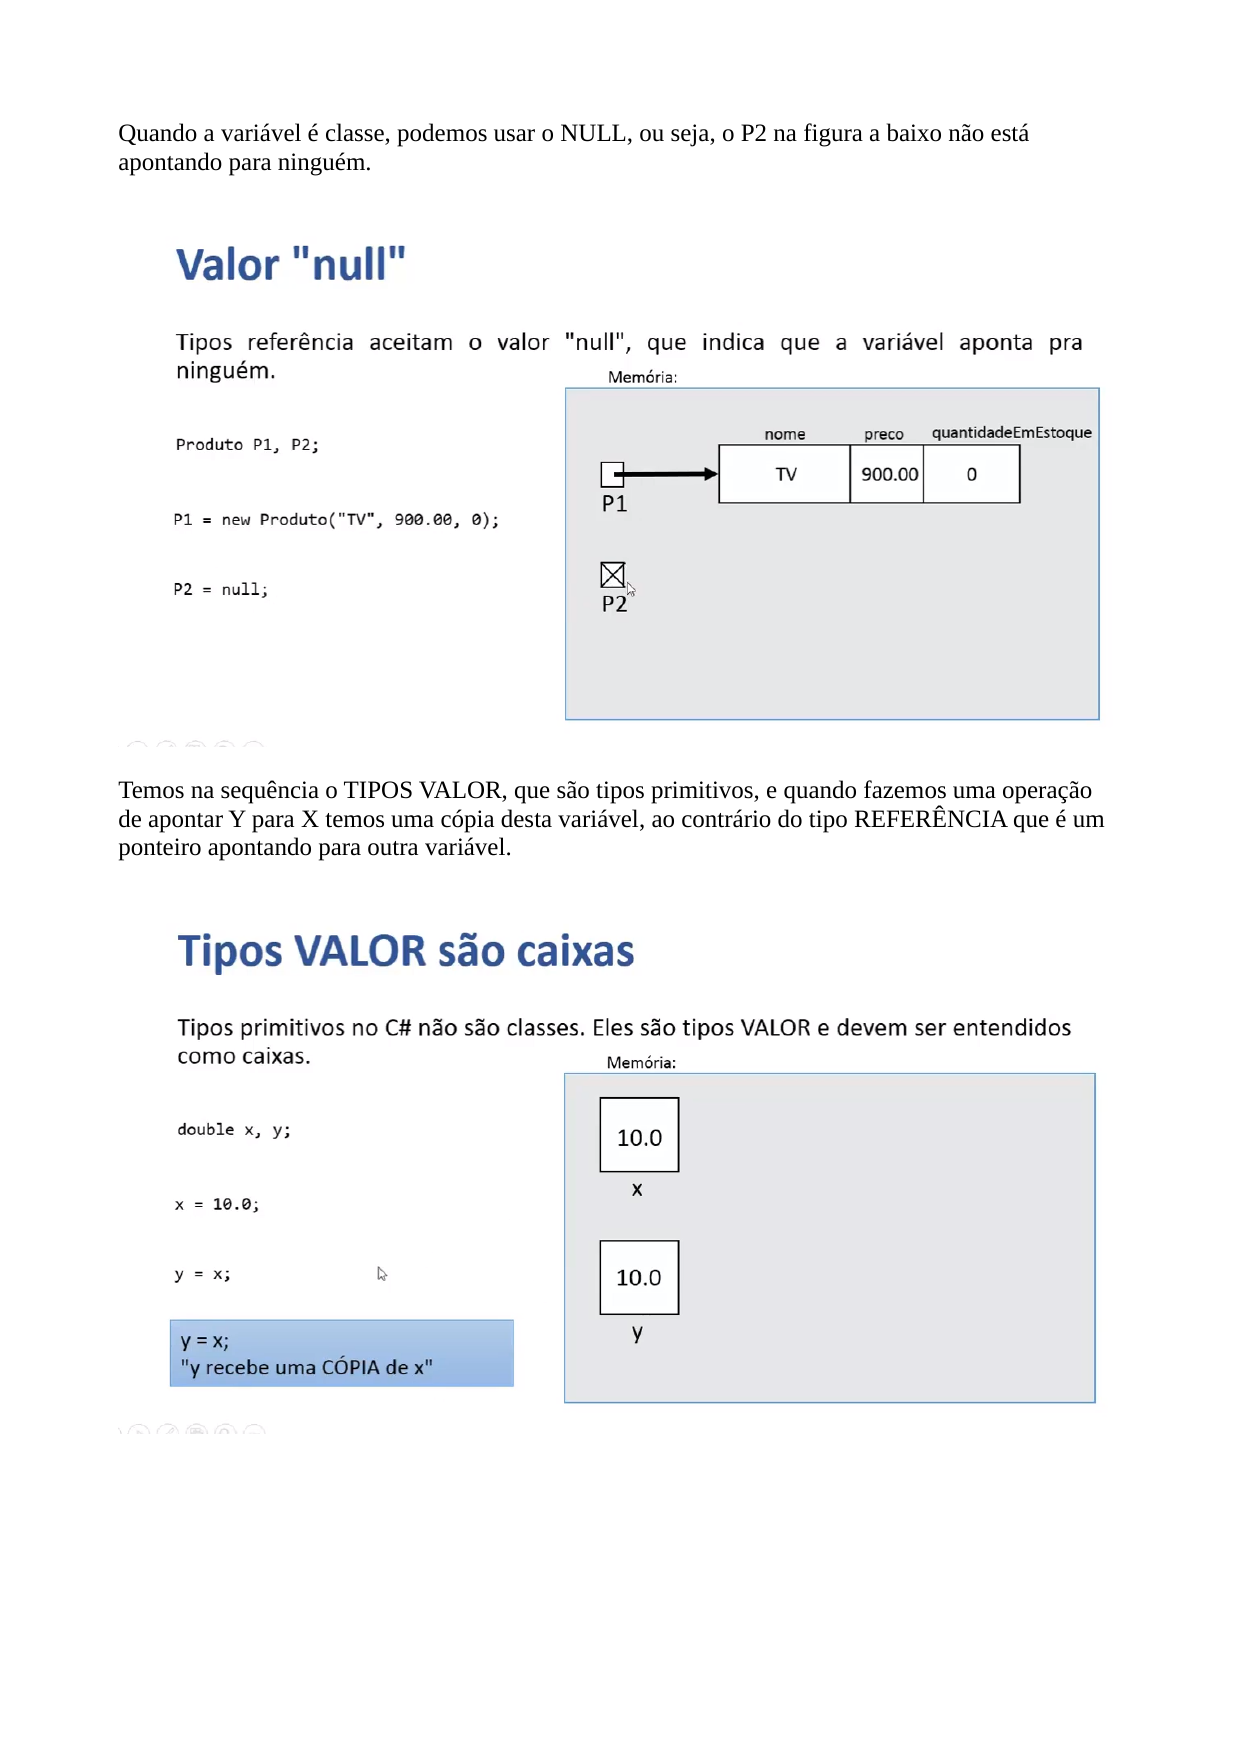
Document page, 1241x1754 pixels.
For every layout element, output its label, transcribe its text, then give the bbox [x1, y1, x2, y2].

picture [118, 881, 1123, 1434]
text Quando a variável é classe, podemos usar o NULL, ou seja, o P2 na figura a baixo não está apontando para ninguém. [118, 118, 1122, 176]
text Temos na sequência o TIPOS VALOR, que são tipos primitivos, e quando fazemos uma operação de apontar Y para X temos uma cópia desta variável, ao contrário do tipo REFERÊNCIA que é um ponteiro apontando para outra variável. [118, 775, 1122, 861]
picture [118, 192, 1123, 747]
